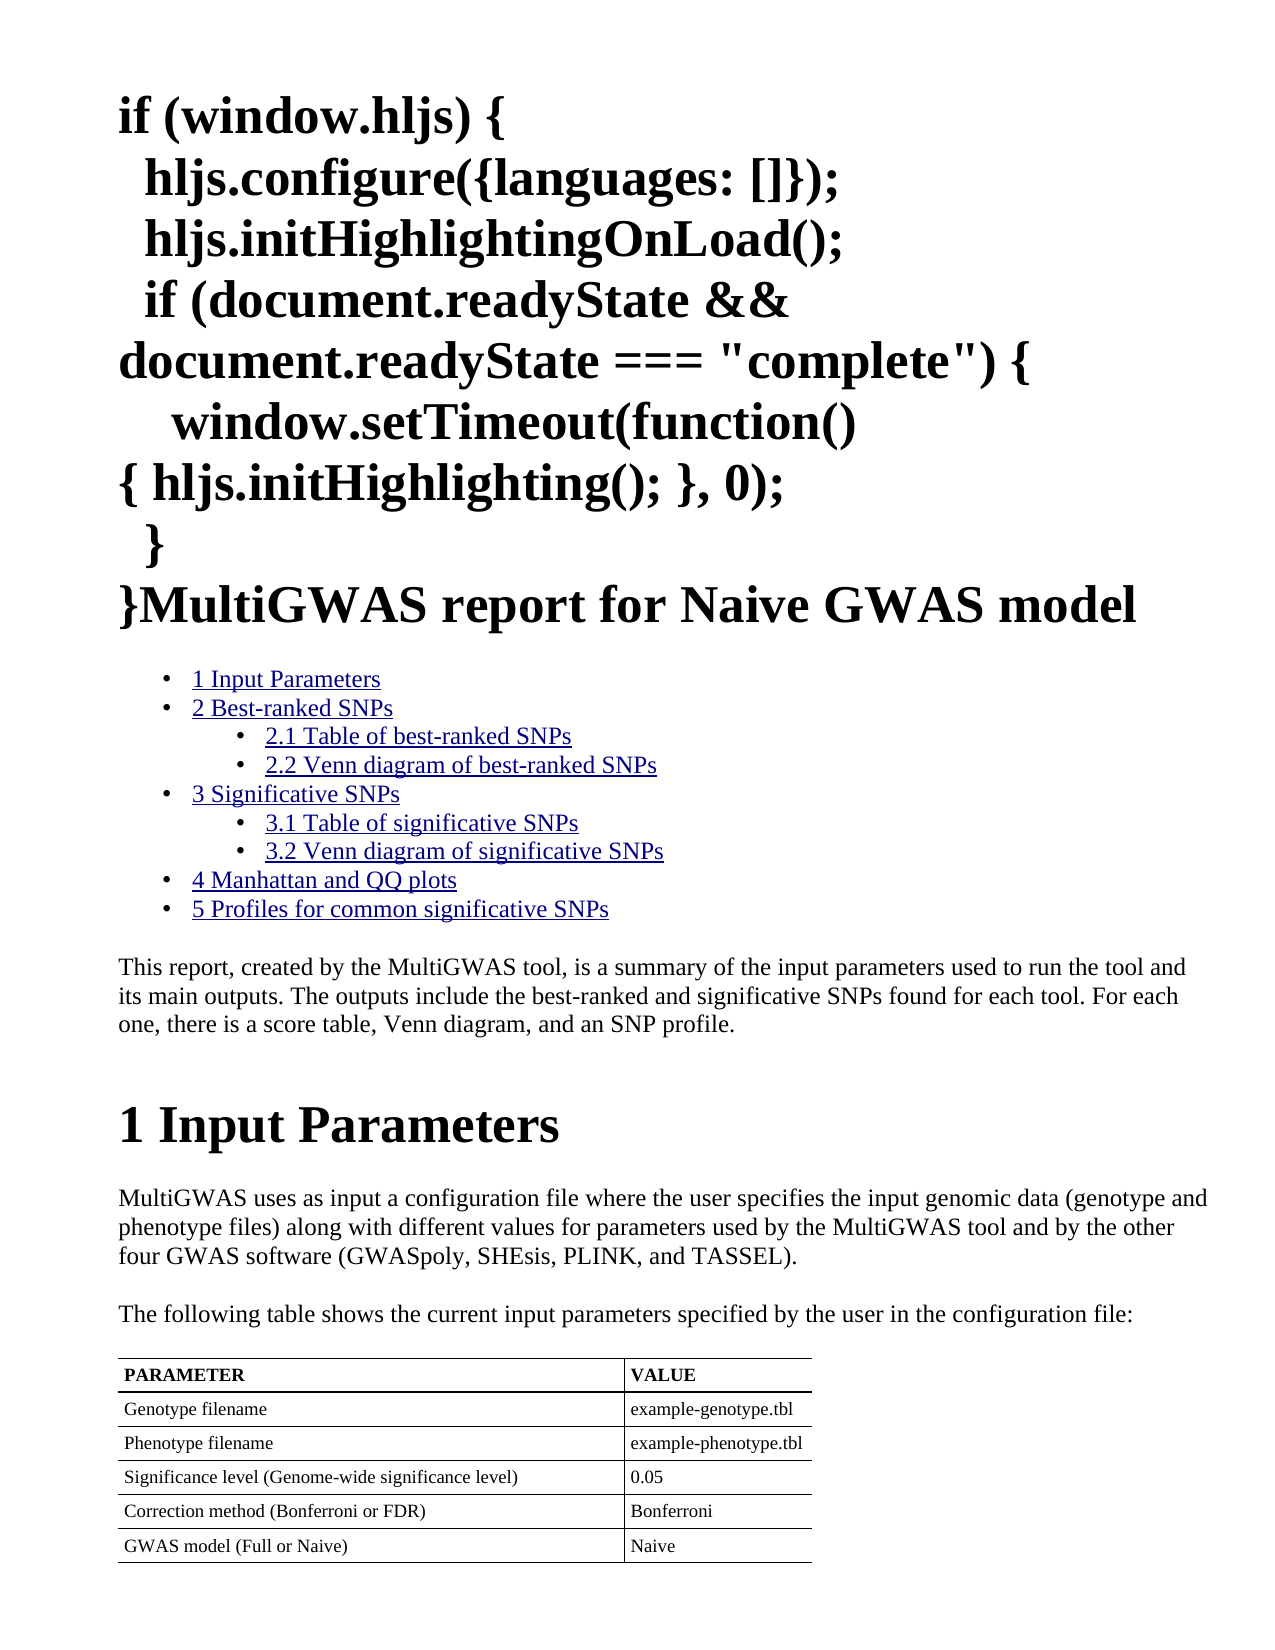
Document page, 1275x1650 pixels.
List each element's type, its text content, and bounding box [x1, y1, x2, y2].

table_header PARAMETER [118, 1359, 624, 1391]
table_cell Significance level (Genome-wide significance level) [118, 1461, 624, 1494]
table_cell Naive [625, 1529, 812, 1562]
list 1 Input Parameters [162, 664, 1216, 693]
table_cell 0.05 [625, 1461, 812, 1494]
table_cell example-phenotype.tbl [625, 1427, 812, 1459]
list 4 Manhattan and QQ plots [162, 865, 1216, 894]
subtitle if (window.hljs) { hljs.configure({languages: []}); hljs.initHighlightingOnLoad(); if (document.readyState && document.readyState === "complete") { window.setTimeout(function() { hljs.initHighlighting(); }, 0); } }MultiGWAS report for Naive GWAS model [118, 84, 1216, 634]
text The following table shows the current input parameters specified by the user in the configuration file: [118, 1299, 1216, 1328]
list 5 Profiles for common significative SNPs [162, 894, 1216, 923]
table_cell Phenotype filename [118, 1427, 624, 1459]
table_cell GWAS model (Full or Naive) [118, 1529, 624, 1562]
subtitle 1 Input Parameters [118, 1093, 1216, 1154]
list 3.1 Table of significative SNPs [236, 808, 1216, 836]
table_cell Bonferroni [625, 1495, 812, 1528]
list 3.2 Venn diagram of significative SNPs [236, 836, 1216, 865]
table_header VALUE [625, 1359, 812, 1391]
list 3 Significative SNPs [162, 779, 1216, 808]
list 2.2 Venn diagram of best-ranked SNPs [236, 750, 1216, 779]
list 2 Best-ranked SNPs [162, 693, 1216, 721]
list 2.1 Table of best-ranked SNPs [236, 721, 1216, 750]
table_cell Genotype filename [118, 1393, 624, 1426]
text MultiGWAS uses as input a configuration file where the user specifies the input genomic data (genotype and phenotype files) along with different values for parameters used by the MultiGWAS tool and by the other four GWAS software (GWASpoly, SHEsis, PLINK, and TASSEL). [118, 1183, 1216, 1270]
text This report, created by the MultiGWAS tool, is a summary of the input parameters used to run the tool and its main outputs. The outputs include the best-ranked and significative SNPs found for each tool. For each one, there is a score table, Venn diagram, and an SNP profile. [118, 952, 1216, 1038]
table_cell Correction method (Bonferroni or FDR) [118, 1495, 624, 1528]
table_cell example-genotype.tbl [625, 1393, 812, 1426]
